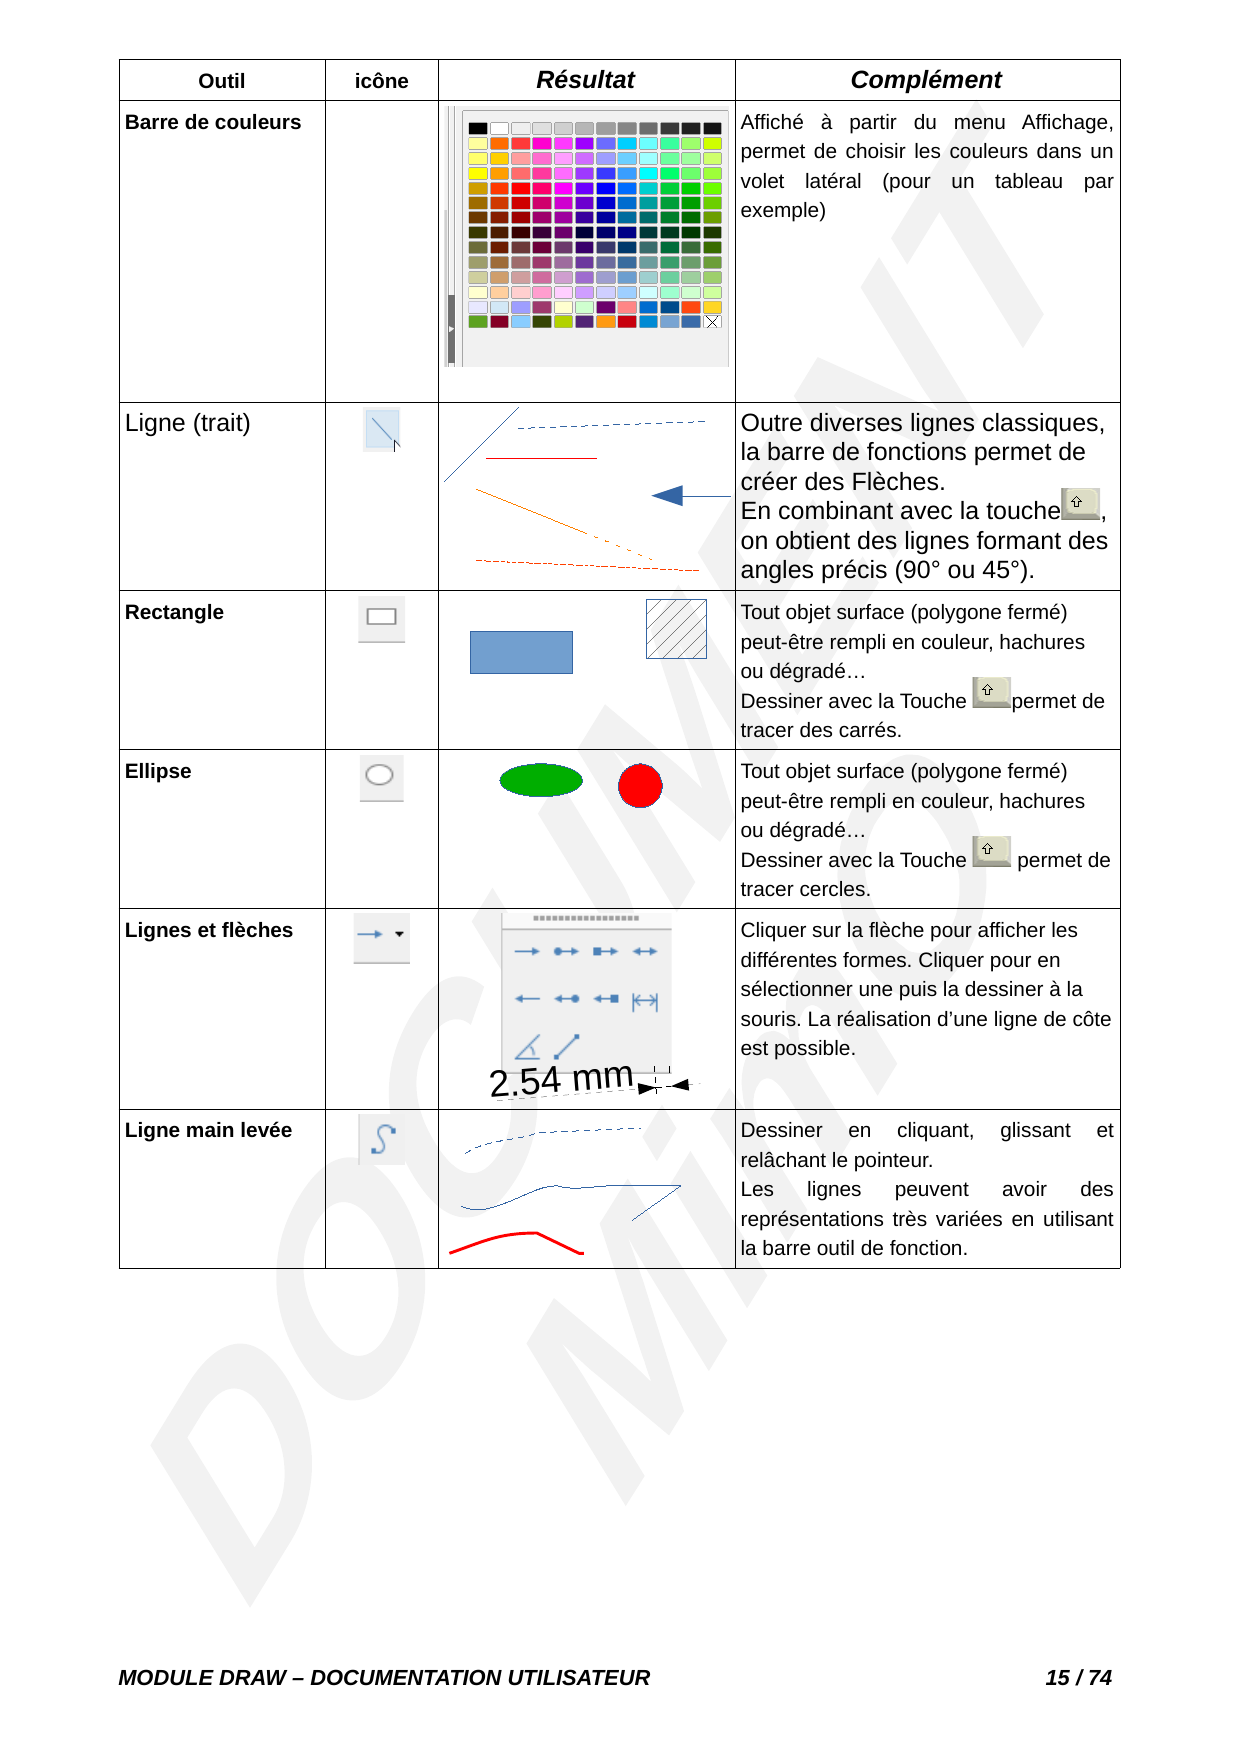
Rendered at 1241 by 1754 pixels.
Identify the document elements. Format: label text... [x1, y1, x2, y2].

picture [362, 407, 401, 452]
table_cell [326, 403, 438, 590]
table_cell Cliquer sur la flèche pour afficher les différentes formes. Cliquer pour en sélectionner une puis la dessiner à la souris. La réalisation d’une ligne de côte est possible. [736, 909, 1120, 1108]
table_cell [326, 909, 438, 1108]
table_cell Barre de couleurs [120, 101, 325, 402]
table_cell [326, 750, 438, 908]
picture [972, 836, 1012, 867]
table_header Outil [120, 60, 325, 100]
table_cell [439, 403, 735, 590]
table_cell Ellipse [120, 750, 325, 908]
table_cell Lignes et flèches [120, 909, 325, 1108]
table_cell Dessiner en cliquant, glissant et relâchant le pointeur. Les lignes peuvent avoir des représentations très variées en utilisant la barre outil de fonction. [736, 1110, 1120, 1267]
table_cell [326, 1110, 438, 1267]
table_cell Tout objet surface (polygone fermé) peut-être rempli en couleur, hachures ou dégradé… Dessiner avec la Touche permet de tracer des carrés. [736, 591, 1120, 749]
picture [358, 1114, 405, 1165]
table_cell [439, 1110, 735, 1267]
picture [359, 755, 404, 802]
table_header Résultat [439, 60, 735, 100]
table_cell [326, 591, 438, 749]
table_cell [439, 591, 735, 749]
table_cell Outre diverses lignes classiques, la barre de fonctions permet de créer des Flèches. En combinant avec la touche, on obtient des lignes formant des angles précis (90° ou 45°). [736, 403, 1120, 590]
table_cell [326, 101, 438, 402]
table_cell Ligne main levée [120, 1110, 325, 1267]
table_cell Rectangle [120, 591, 325, 749]
picture [358, 596, 406, 643]
table_cell Tout objet surface (polygone fermé) peut-être rempli en couleur, hachures ou dégradé… Dessiner avec la Touche permet de tracer cercles. [736, 750, 1120, 908]
picture [1061, 488, 1100, 520]
table_cell [439, 101, 735, 402]
table_cell Affiché à partir du menu Affichage, permet de choisir les couleurs dans un volet latéral (pour un tableau par exemple) [736, 101, 1120, 402]
table_cell [439, 750, 735, 908]
table_cell Ligne (trait) [120, 403, 325, 590]
picture [353, 913, 410, 964]
picture [972, 677, 1012, 708]
table_header icône [326, 60, 438, 100]
table_header Complément [736, 60, 1120, 100]
picture [444, 106, 729, 367]
table_cell [439, 909, 735, 1108]
picture [501, 913, 672, 1074]
picture [619, 1069, 627, 1074]
